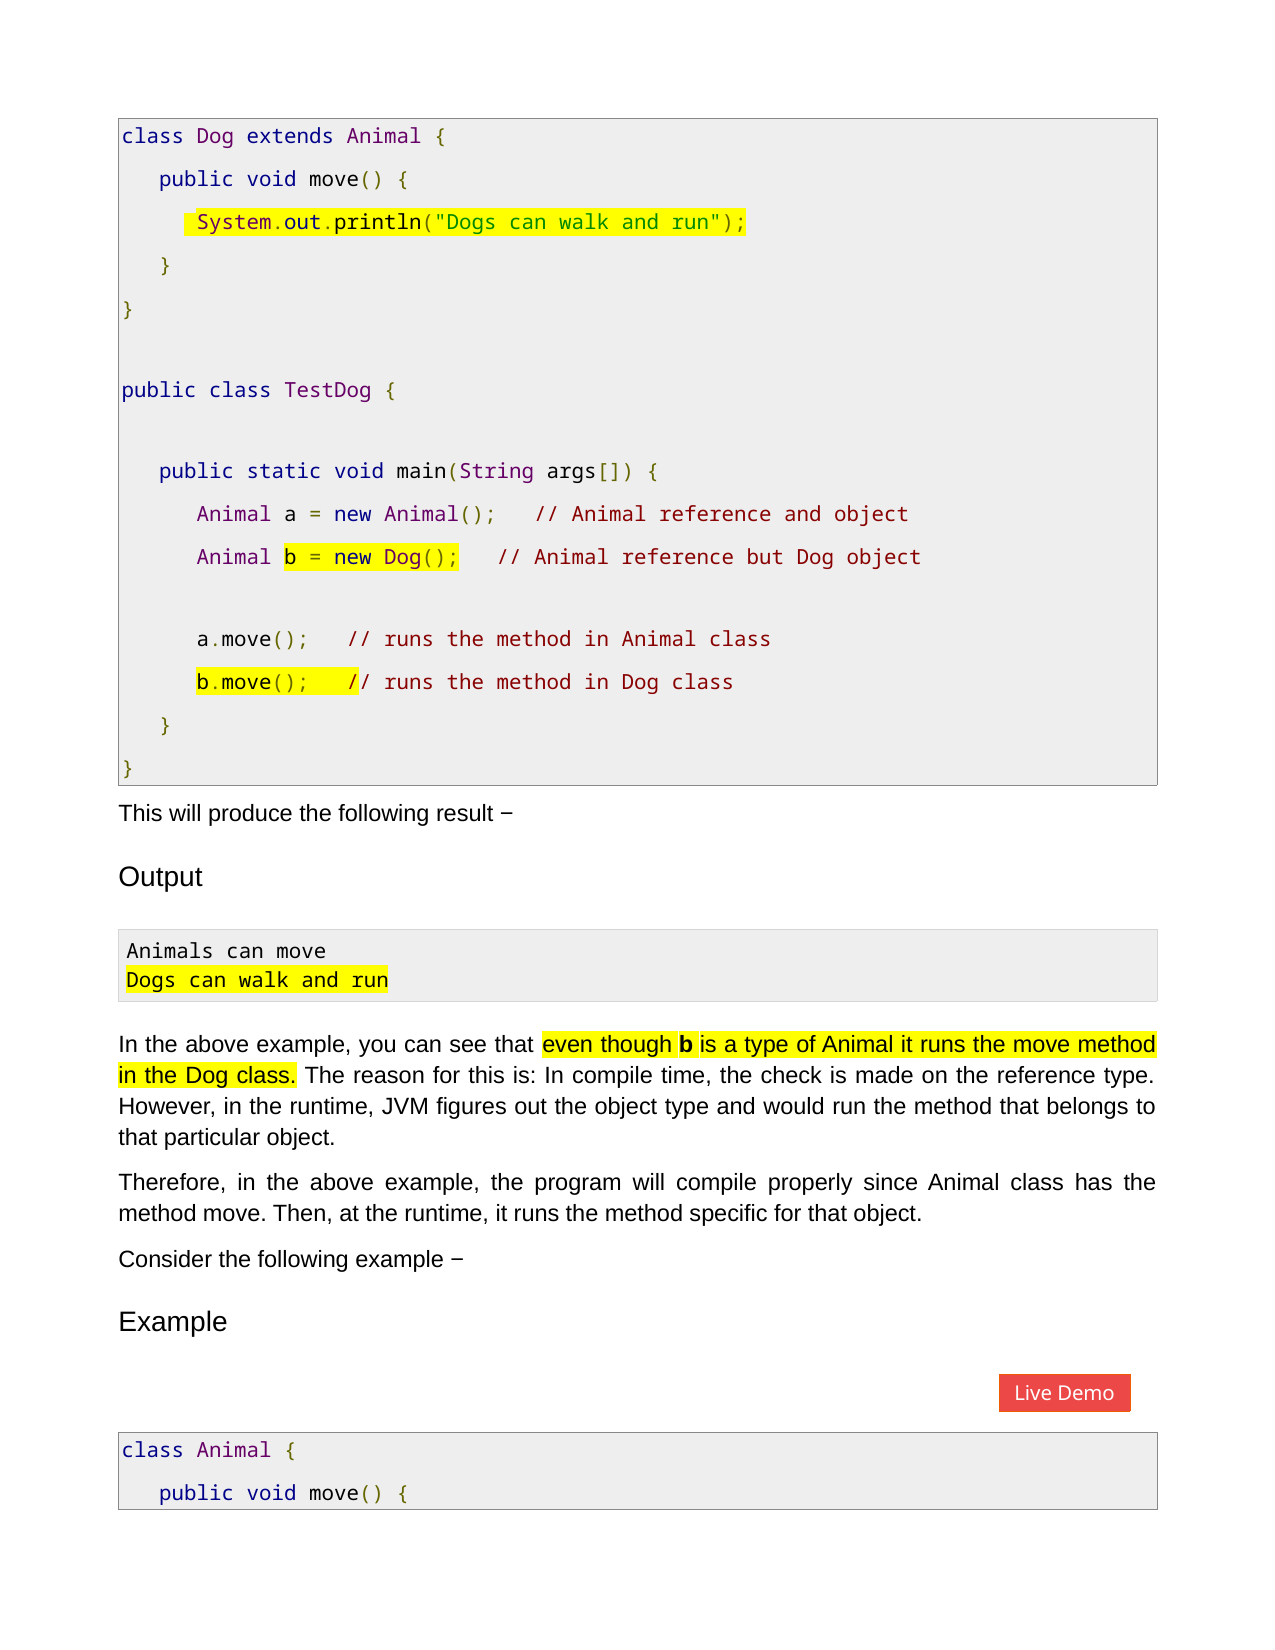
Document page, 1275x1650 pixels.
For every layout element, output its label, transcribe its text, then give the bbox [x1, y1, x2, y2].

text b.move(); // runs the method in Dog class [119, 664, 1157, 696]
text This will produce the following result − [118, 799, 1157, 826]
text public void move() { [119, 161, 1157, 193]
text In the above example, you can see that even though b is a type of Animal it runs the move method in the Dog class. The reason for this is: In compile time, the check is made on the reference type. However, in the runtime, JVM figures out the object type and would run the method that belongs to that particular object. [118, 1031, 1157, 1150]
text Consider the following example − [118, 1245, 1157, 1272]
subtitle Output [118, 859, 1157, 892]
text Live Demo [1000, 1375, 1130, 1411]
text class Dog extends Animal { [119, 119, 1157, 150]
text class Animal { [119, 1433, 1157, 1463]
text } [119, 291, 1157, 322]
text public class TestDog { [119, 372, 1157, 403]
text } [119, 750, 1157, 785]
text System.out.println("Dogs can walk and run"); [119, 204, 1157, 236]
text } [119, 707, 1157, 739]
subtitle Example [118, 1305, 1157, 1337]
text Therefore, in the above example, the program will compile properly since Animal class has the method move. Then, at the runtime, it runs the method specific for that object. [118, 1169, 1157, 1226]
text [118, 1374, 999, 1411]
text public static void main(String args[]) { [119, 453, 1157, 485]
text Animal b = new Dog(); // Animal reference but Dog object [119, 539, 1157, 571]
text a.move(); // runs the method in Animal class [119, 621, 1157, 652]
text Animal a = new Animal(); // Animal reference and object [119, 496, 1157, 528]
text public void move() { [119, 1474, 1157, 1509]
text } [119, 247, 1157, 279]
text Dogs can walk and run [119, 957, 1157, 1001]
text Animals can move [119, 930, 1157, 957]
